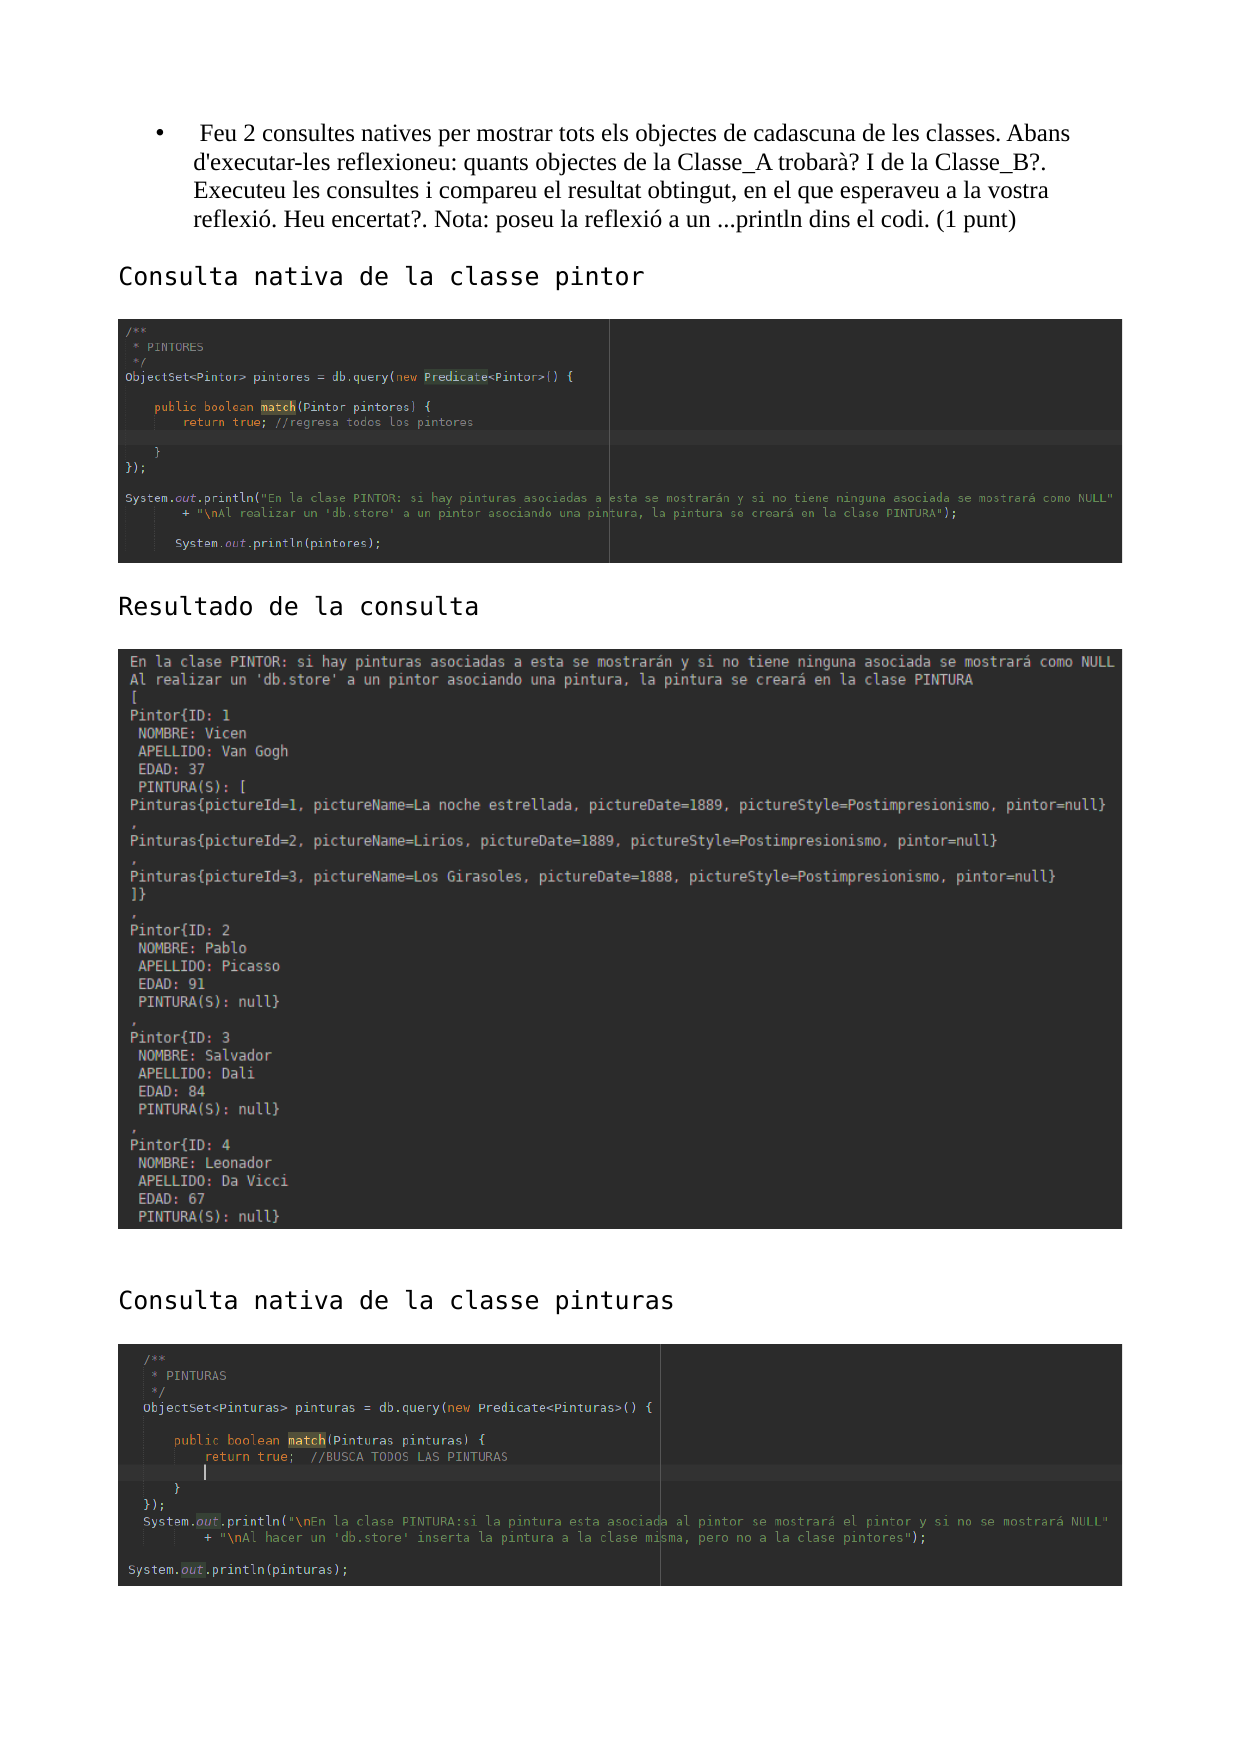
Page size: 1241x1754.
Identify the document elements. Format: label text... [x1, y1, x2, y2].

text Consulta nativa de la classe pinturas [118, 1286, 1122, 1315]
picture [118, 1344, 1123, 1586]
text Consulta nativa de la classe pintor [118, 262, 1122, 291]
picture [118, 649, 1123, 1229]
list Feu 2 consultes natives per mostrar tots els objectes de cadascuna de les classes. Abans d'executar-les reflexioneu: quants objectes de la Classe_A trobarà? I de la Classe_B?. Executeu les consultes i compareu el resultat obtingut, en el que esperaveu a la vostra reflexió. Heu encertat?. Nota: poseu la reflexió a un ...println dins el codi. (1 punt)  [156, 118, 1122, 233]
picture [118, 319, 1123, 563]
text Resultado de la consulta [118, 592, 1122, 621]
